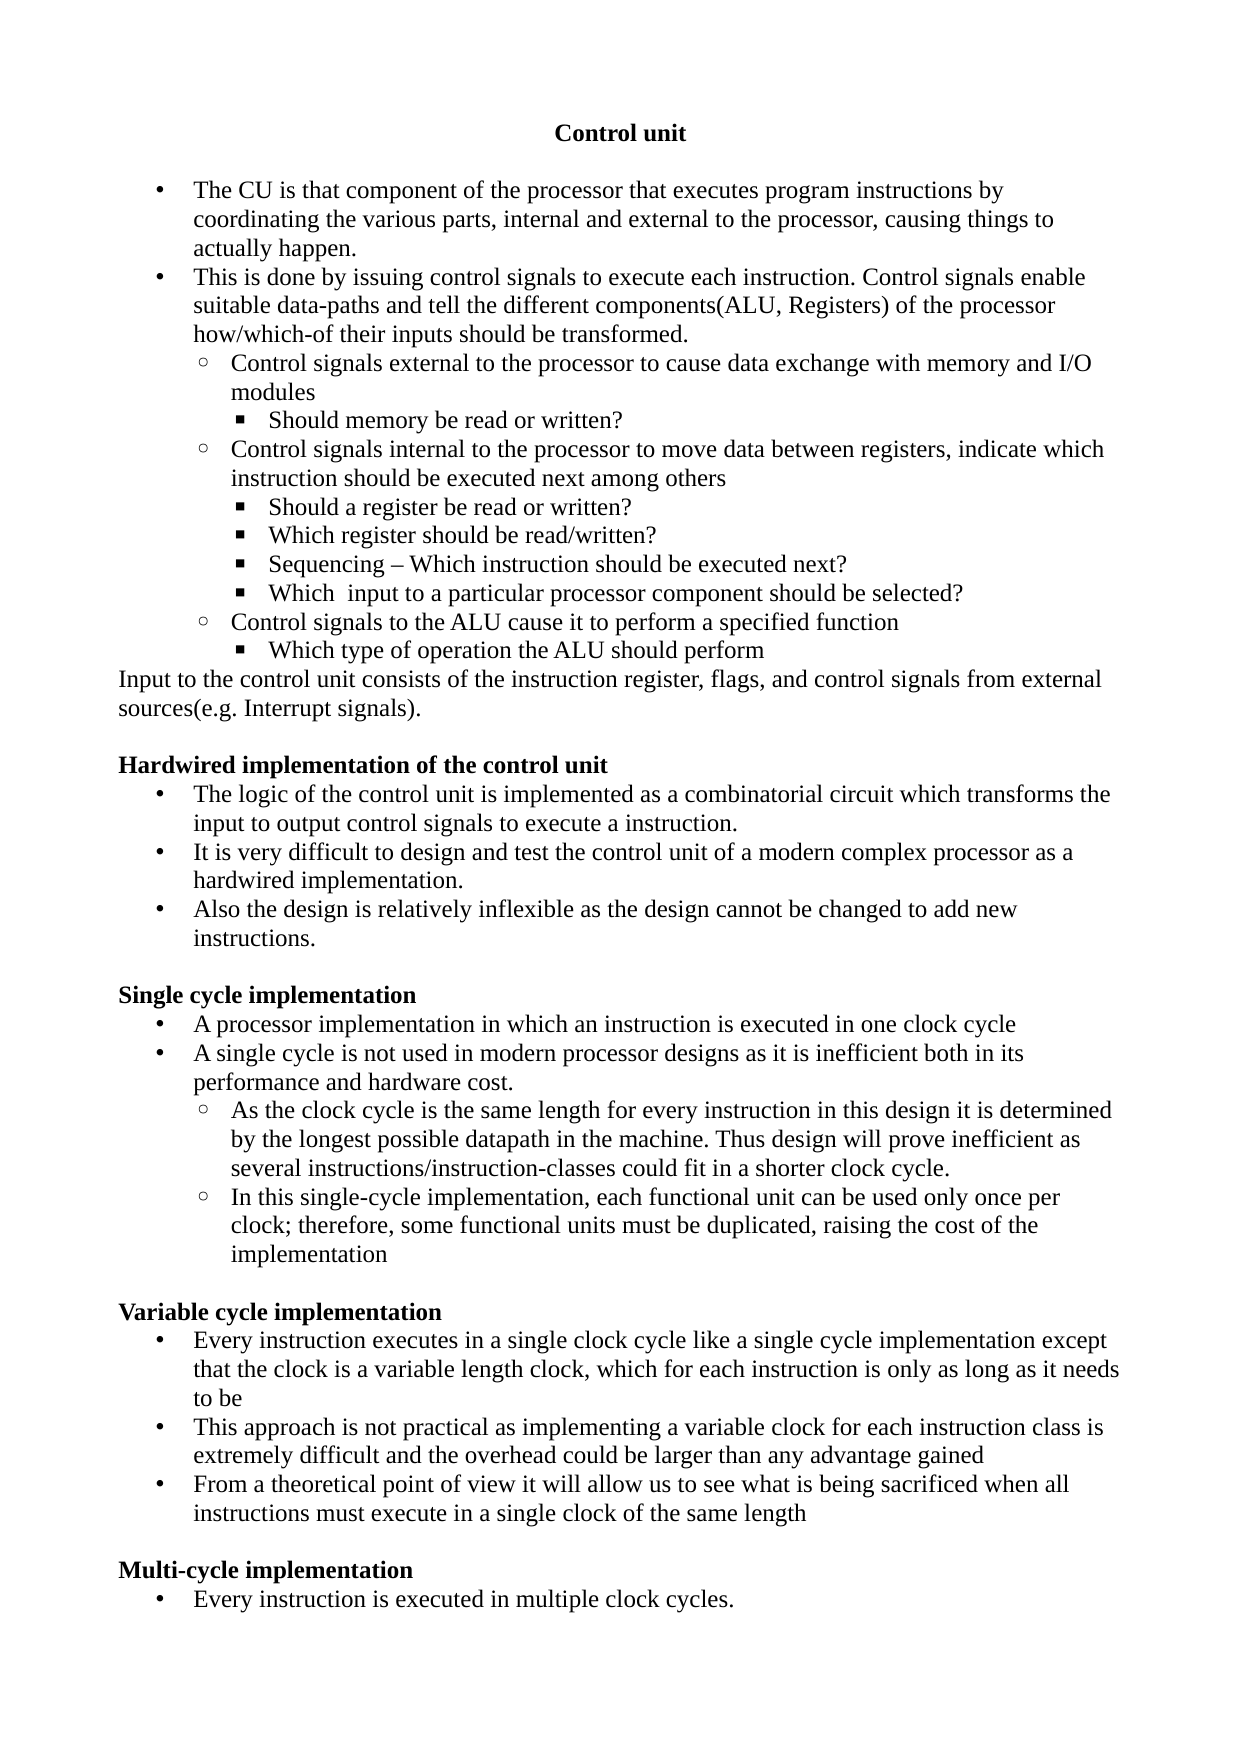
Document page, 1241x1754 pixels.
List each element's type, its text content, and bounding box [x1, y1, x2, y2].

list This is done by issuing control signals to execute each instruction. Control signals enable suitable data-paths and tell the different components(ALU, Registers) of the processor how/which-of their inputs should be transformed. [156, 262, 1122, 348]
list From a theoretical point of view it will allow us to see what is being sacrificed when all instructions must execute in a single clock of the same length [156, 1469, 1122, 1527]
list In this single-cycle implementation, each functional unit can be used only once per clock; therefore, some functional units must be duplicated, raising the cost of the implementation [193, 1182, 1122, 1268]
list Which register should be read/written? [231, 521, 1122, 549]
text Multi-cycle implementation [118, 1556, 1122, 1584]
list It is very difficult to design and test the control unit of a modern complex processor as a hardwired implementation. [156, 837, 1122, 894]
text Single cycle implementation [118, 981, 1122, 1009]
list Control signals internal to the processor to move data between registers, indicate which instruction should be executed next among others [193, 434, 1122, 492]
list Control signals to the ALU cause it to perform a specified function [193, 607, 1122, 636]
list Which input to a particular processor component should be selected? [231, 578, 1122, 607]
list Also the design is relatively inflexible as the design cannot be changed to add new instructions. [156, 894, 1122, 952]
text Variable cycle implementation [118, 1297, 1122, 1326]
list Which type of operation the ALU should perform [231, 636, 1122, 664]
list Control signals external to the processor to cause data exchange with memory and I/O modules [193, 348, 1122, 406]
list Should a register be read or written? [231, 492, 1122, 521]
list Should memory be read or written? [231, 406, 1122, 434]
list This approach is not practical as implementing a variable clock for each instruction class is extremely difficult and the overhead could be larger than any advantage gained [156, 1412, 1122, 1469]
list The logic of the control unit is implemented as a combinatorial circuit which transforms the input to output control signals to execute a instruction. [156, 779, 1122, 837]
list Sequencing – Which instruction should be executed next? [231, 549, 1122, 578]
list The CU is that component of the processor that executes program instructions by coordinating the various parts, internal and external to the processor, causing things to actually happen. [156, 176, 1122, 262]
text Hardwired implementation of the control unit [118, 751, 1122, 779]
list Every instruction is executed in multiple clock cycles. [156, 1584, 1122, 1613]
list As the clock cycle is the same length for every instruction in this design it is determined by the longest possible datapath in the machine. Thus design will prove inefficient as several instructions/instruction-classes could fit in a shorter clock cycle. [193, 1096, 1122, 1182]
list A processor implementation in which an instruction is executed in one clock cycle [156, 1009, 1122, 1038]
text Control unit [118, 118, 1122, 147]
list A single cycle is not used in modern processor designs as it is inefficient both in its performance and hardware cost. [156, 1038, 1122, 1096]
text Input to the control unit consists of the instruction register, flags, and control signals from external sources(e.g. Interrupt signals). [118, 664, 1122, 722]
list Every instruction executes in a single clock cycle like a single cycle implementation except that the clock is a variable length clock, which for each instruction is only as long as it needs to be [156, 1326, 1122, 1412]
